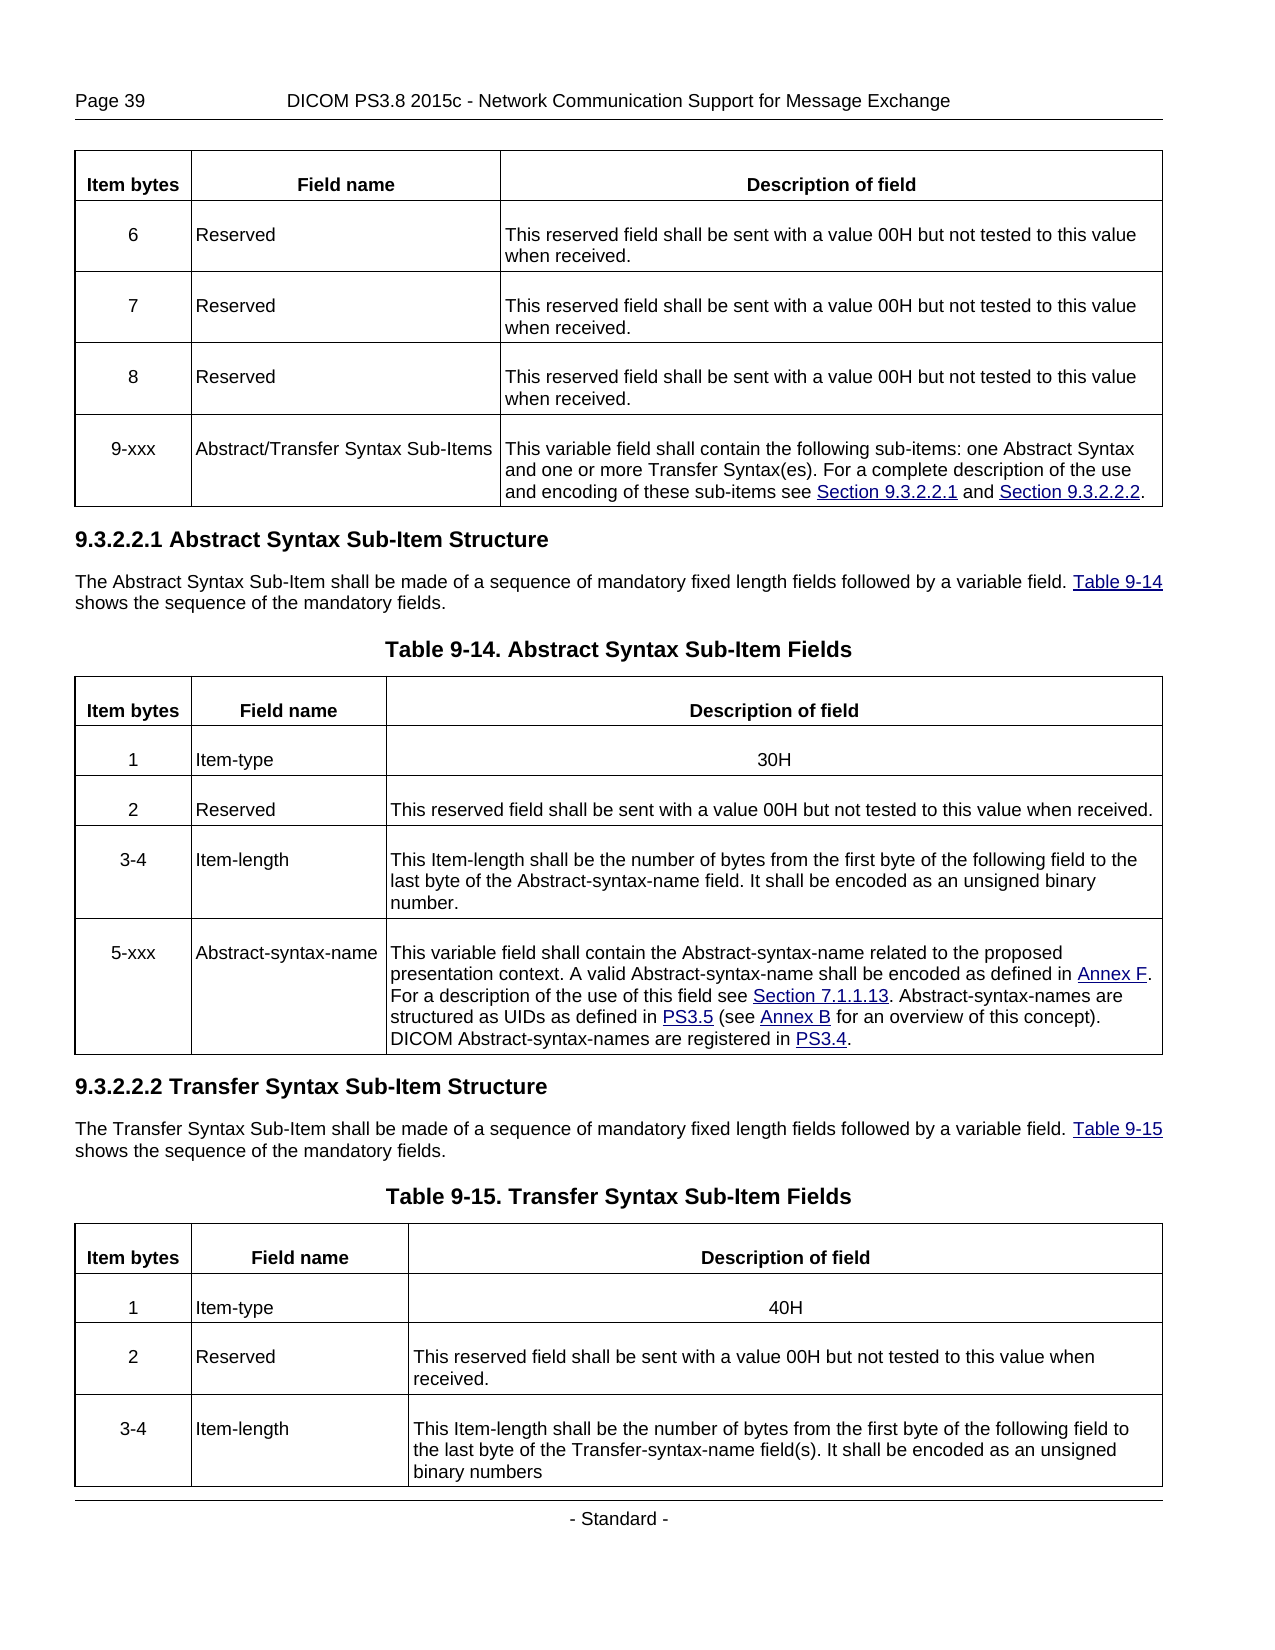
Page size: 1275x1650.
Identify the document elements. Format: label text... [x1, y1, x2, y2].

table_cell 8 [76, 343, 191, 413]
table_cell Item-type [192, 726, 386, 775]
table_cell 2 [76, 1323, 191, 1393]
table_header Description of field [387, 677, 1162, 725]
table_header Description of field [501, 151, 1162, 200]
table_cell 6 [76, 201, 191, 271]
table_header Item bytes [76, 1224, 191, 1272]
text Table 9-15. Transfer Syntax Sub-Item Fields [75, 1183, 1162, 1209]
table_cell 5-xxx [76, 919, 191, 1053]
text Table 9-14. Abstract Syntax Sub-Item Fields [75, 636, 1162, 662]
text The Transfer Syntax Sub-Item shall be made of a sequence of mandatory fixed length fields followed by a variable field. Table 9-15 shows the sequence of the mandatory fields. [75, 1118, 1162, 1161]
table_cell 9-xxx [76, 415, 191, 506]
table_cell Reserved [192, 272, 500, 342]
table_cell Item-length [192, 1395, 408, 1486]
table_cell Reserved [192, 776, 386, 825]
table_cell This Item-length shall be the number of bytes from the first byte of the following field to the last byte of the Abstract-syntax-name field. It shall be encoded as an unsigned binary number. [387, 826, 1162, 917]
table_cell This reserved field shall be sent with a value 00H but not tested to this value when received. [501, 343, 1162, 413]
table_cell This variable field shall contain the Abstract-syntax-name related to the proposed presentation context. A valid Abstract-syntax-name shall be encoded as defined in Annex F. For a description of the use of this field see Section 7.1.1.13. Abstract-syntax-names are structured as UIDs as defined in PS3.5 (see Annex B for an overview of this concept). DICOM Abstract-syntax-names are registered in PS3.4. [387, 919, 1162, 1053]
table_cell This reserved field shall be sent with a value 00H but not tested to this value when received. [409, 1323, 1162, 1393]
table_cell 3-4 [76, 1395, 191, 1486]
table_cell Abstract-syntax-name [192, 919, 386, 1053]
text 9.3.2.2.1 Abstract Syntax Sub-Item Structure [75, 526, 1162, 552]
table_header Field name [192, 1224, 408, 1272]
table_cell This Item-length shall be the number of bytes from the first byte of the following field to the last byte of the Transfer-syntax-name field(s). It shall be encoded as an unsigned binary numbers [409, 1395, 1162, 1486]
table_cell 1 [76, 1274, 191, 1322]
table_cell This reserved field shall be sent with a value 00H but not tested to this value when received. [501, 272, 1162, 342]
table_header Item bytes [76, 151, 191, 200]
table_cell 7 [76, 272, 191, 342]
table_cell This variable field shall contain the following sub-items: one Abstract Syntax and one or more Transfer Syntax(es). For a complete description of the use and encoding of these sub-items see Section 9.3.2.2.1 and Section 9.3.2.2.2. [501, 415, 1162, 506]
text 9.3.2.2.2 Transfer Syntax Sub-Item Structure [75, 1073, 1162, 1099]
text The Abstract Syntax Sub-Item shall be made of a sequence of mandatory fixed length fields followed by a variable field. Table 9-14 shows the sequence of the mandatory fields. [75, 571, 1162, 614]
table_cell This reserved field shall be sent with a value 00H but not tested to this value when received. [501, 201, 1162, 271]
table_cell This reserved field shall be sent with a value 00H but not tested to this value when received. [387, 776, 1162, 825]
table_cell Abstract/Transfer Syntax Sub-Items [192, 415, 500, 506]
table_cell Reserved [192, 201, 500, 271]
table_cell Reserved [192, 343, 500, 413]
table_cell 40H [409, 1274, 1162, 1322]
table_header Item bytes [76, 677, 191, 725]
table_cell 1 [76, 726, 191, 775]
table_header Field name [192, 677, 386, 725]
table_header Description of field [409, 1224, 1162, 1272]
table_header Field name [192, 151, 500, 200]
table_cell Item-type [192, 1274, 408, 1322]
table_cell Item-length [192, 826, 386, 917]
table_cell Reserved [192, 1323, 408, 1393]
table_cell 2 [76, 776, 191, 825]
table_cell 3-4 [76, 826, 191, 917]
table_cell 30H [387, 726, 1162, 775]
